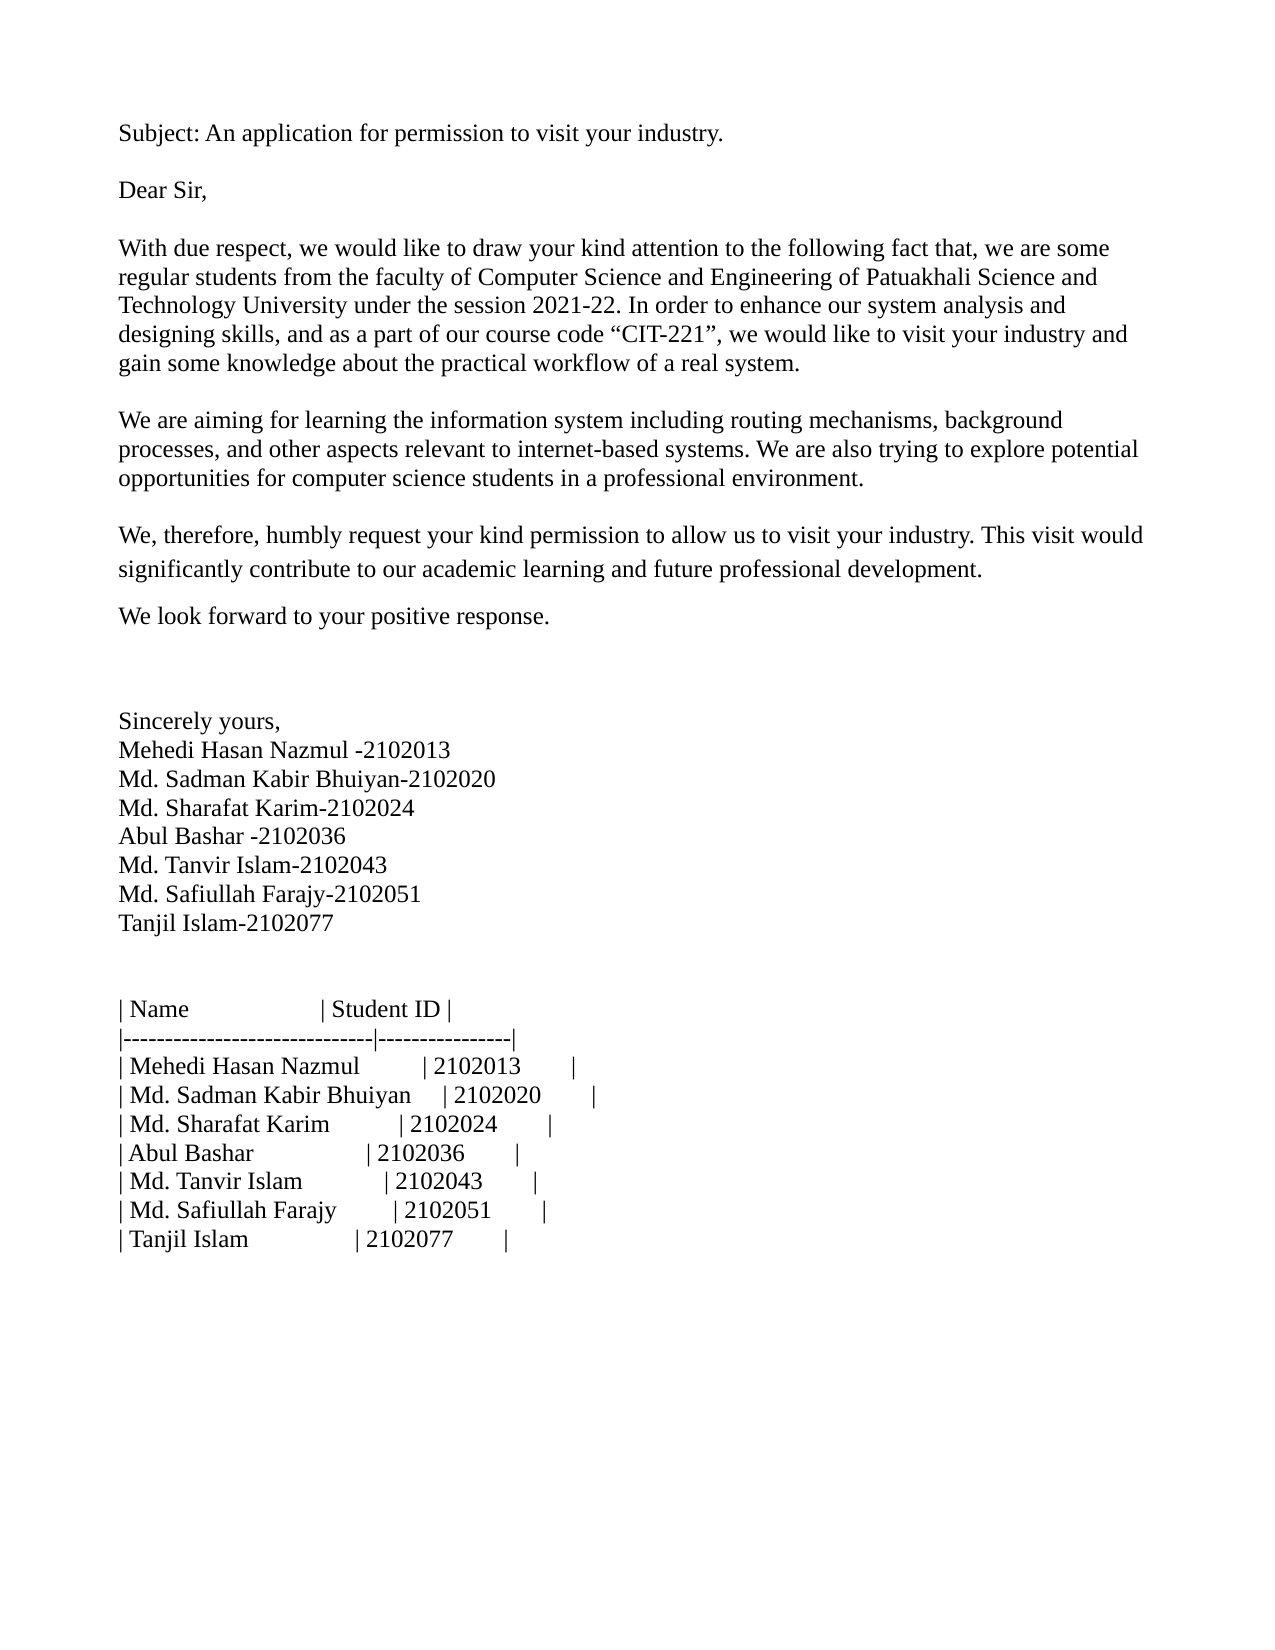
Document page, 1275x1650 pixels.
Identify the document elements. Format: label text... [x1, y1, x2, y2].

text | Md. Sadman Kabir Bhuiyan | 2102020 | [118, 1080, 1157, 1109]
text | Mehedi Hasan Nazmul | 2102013 | [118, 1051, 1157, 1080]
text | Md. Safiullah Farajy | 2102051 | [118, 1195, 1157, 1224]
text | Abul Bashar | 2102036 | [118, 1138, 1157, 1166]
text |------------------------------|----------------| [118, 1023, 1157, 1051]
text | Md. Sharafat Karim | 2102024 | [118, 1109, 1157, 1138]
text We are aiming for learning the information system including routing mechanisms, background processes, and other aspects relevant to internet-based systems. We are also trying to explore potential opportunities for computer science students in a professional environment. [118, 406, 1157, 492]
text | Md. Tanvir Islam | 2102043 | [118, 1166, 1157, 1195]
text Sincerely yours, [118, 706, 1157, 735]
text | Name | Student ID | [118, 994, 1157, 1023]
text | Tanjil Islam | 2102077 | [118, 1224, 1157, 1253]
text Md. Safiullah Farajy-2102051 [118, 879, 1157, 908]
text With due respect, we would like to draw your kind attention to the following fact that, we are some regular students from the faculty of Computer Science and Engineering of Patuakhali Science and Technology University under the session 2021-22. In order to enhance our system analysis and designing skills, and as a part of our course code “CIT-221”, we would like to visit your industry and gain some knowledge about the practical workflow of a real system. [118, 233, 1157, 377]
text Tanjil Islam-2102077 [118, 908, 1157, 936]
text Mehedi Hasan Nazmul -2102013 Md. Sadman Kabir Bhuiyan-2102020 Md. Sharafat Karim-2102024 Abul Bashar -2102036 Md. Tanvir Islam-2102043 [118, 735, 1157, 879]
text We look forward to your positive response. [118, 601, 1157, 630]
text Subject: An application for permission to visit your industry. [118, 118, 1157, 147]
text We, therefore, humbly request your kind permission to allow us to visit your industry. This visit would significantly contribute to our academic learning and future professional development. [118, 521, 1157, 582]
text Dear Sir, [118, 176, 1157, 204]
